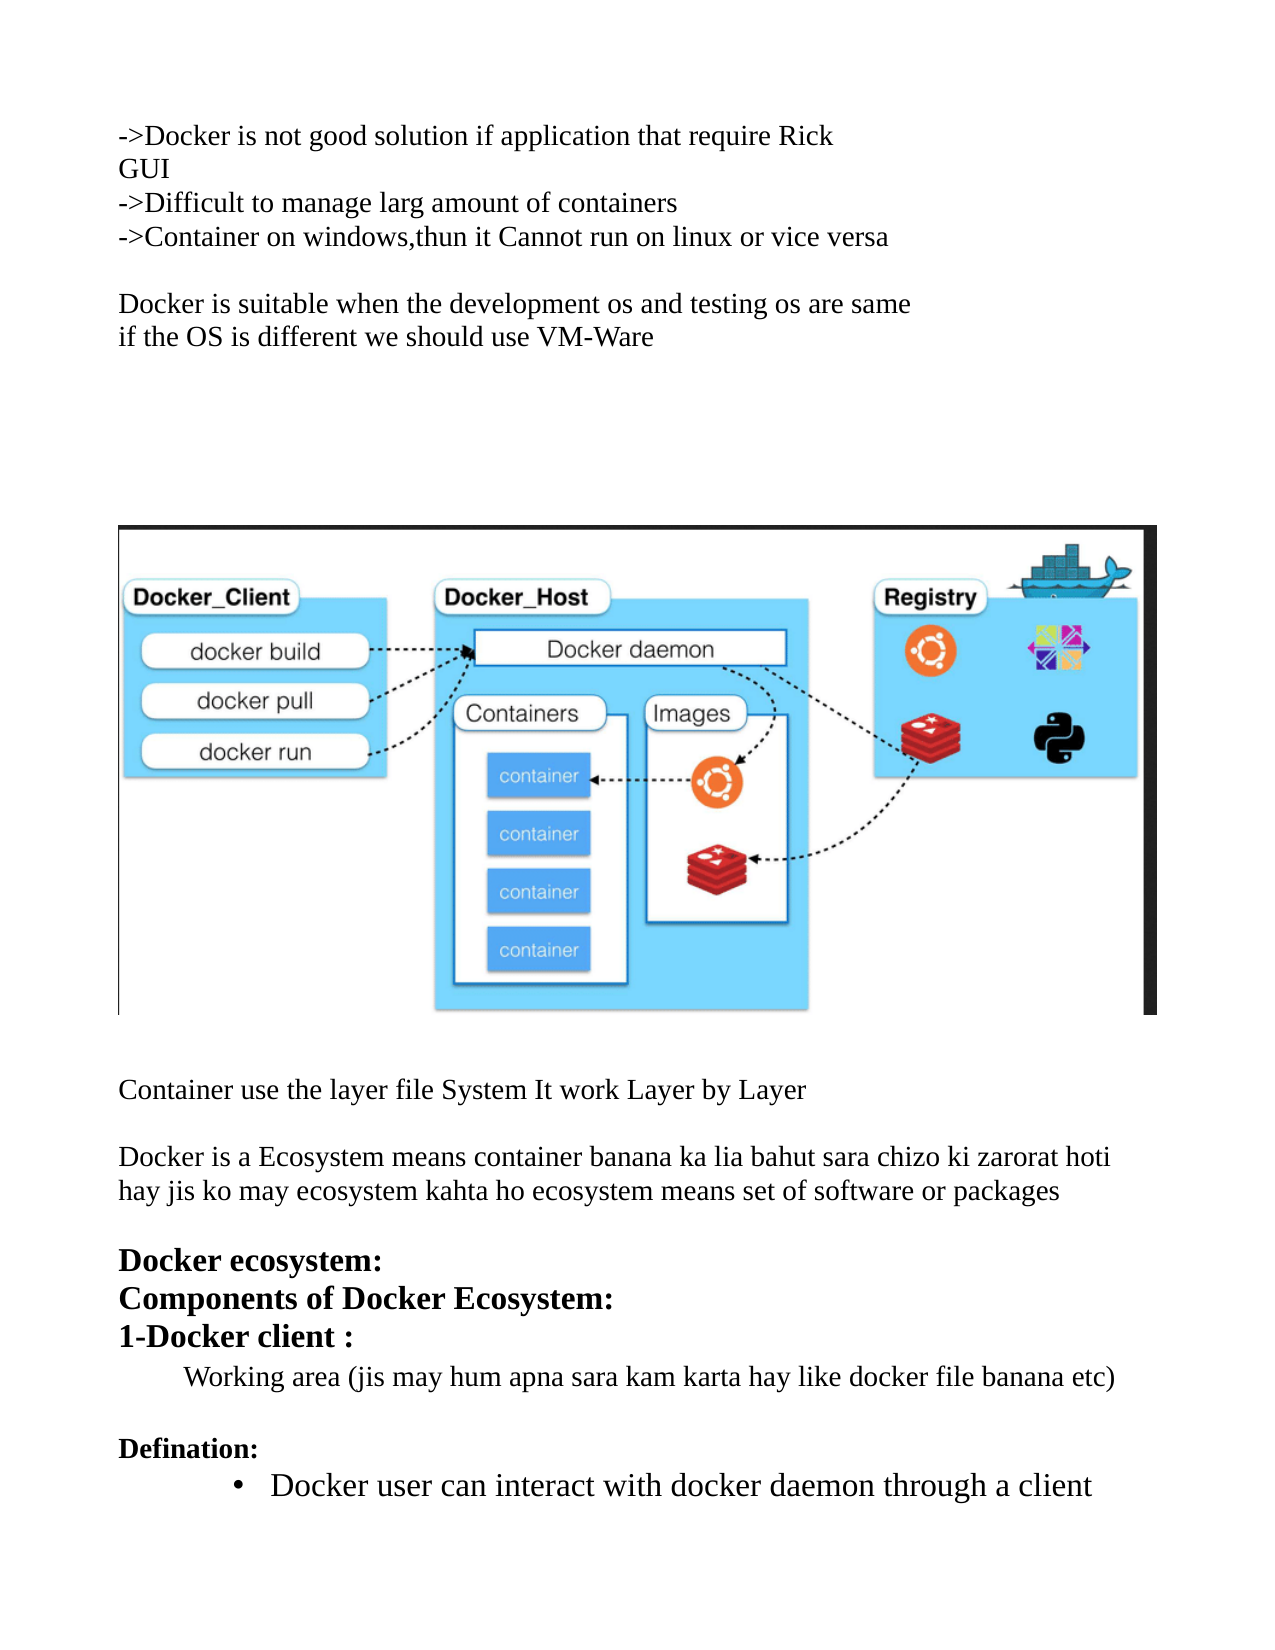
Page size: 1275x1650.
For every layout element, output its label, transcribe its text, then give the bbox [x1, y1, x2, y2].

text ->Difficult to manage larg amount of containers [118, 185, 1157, 219]
text Docker ecosystem: [118, 1240, 1157, 1278]
text if the OS is different we should use VM-Ware [118, 319, 1157, 353]
text ->Container on windows,thun it Cannot run on linux or vice versa [118, 219, 1157, 252]
text ->Docker is not good solution if application that require Rick [118, 118, 1157, 152]
text Defination: [118, 1431, 1157, 1465]
list Docker user can interact with docker daemon through a client [233, 1465, 1157, 1503]
picture [118, 525, 1157, 1015]
text Working area (jis may hum apna sara kam karta hay like docker file banana etc) [118, 1355, 1157, 1393]
text Docker is suitable when the development os and testing os are same [118, 286, 1157, 319]
text GUI [118, 152, 1157, 185]
text 1-Docker client : [118, 1316, 1157, 1355]
text Docker is a Ecosystem means container banana ka lia bahut sara chizo ki zarorat hoti hay jis ko may ecosystem kahta ho ecosystem means set of software or packages [118, 1139, 1157, 1206]
text Container use the layer file System It work Layer by Layer [118, 1072, 1157, 1106]
text Components of Docker Ecosystem: [118, 1278, 1157, 1316]
